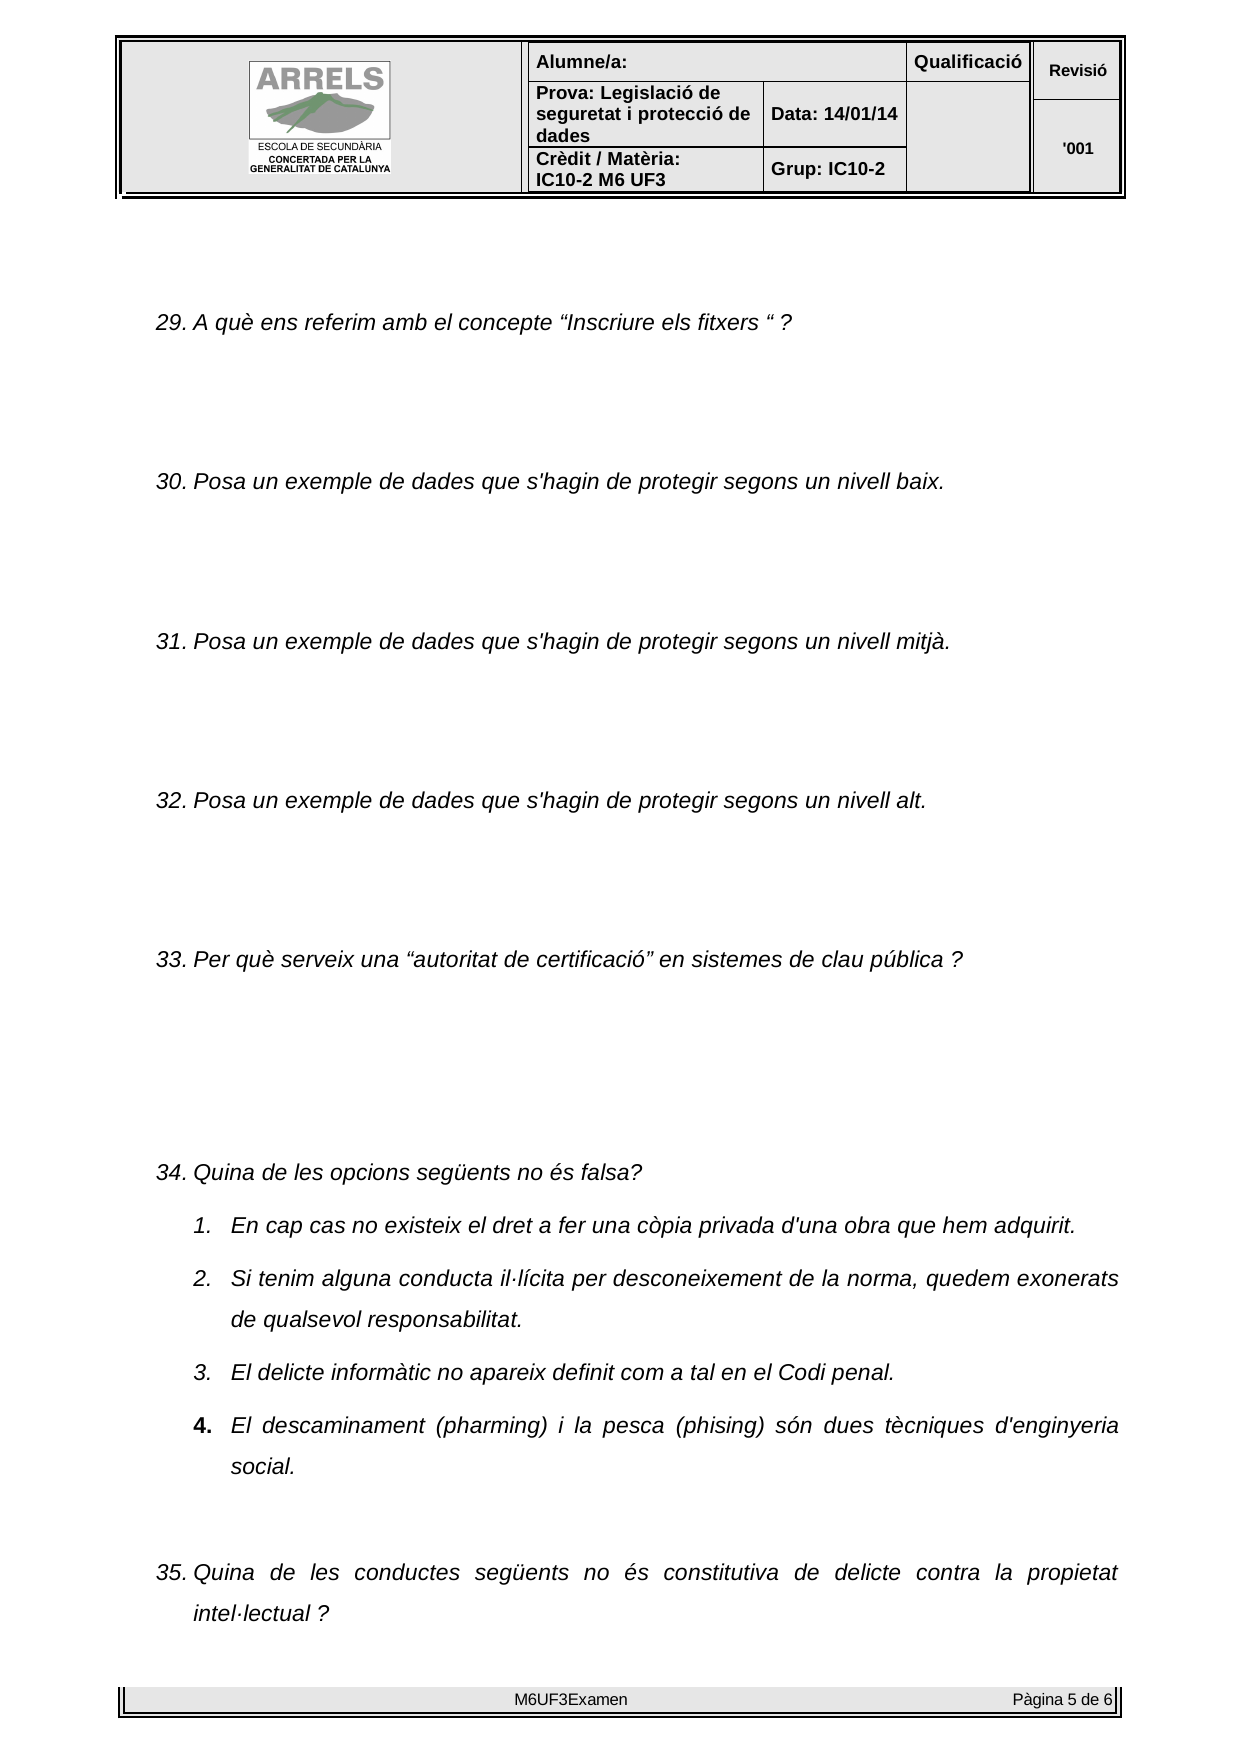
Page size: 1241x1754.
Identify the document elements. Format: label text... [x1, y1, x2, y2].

list Per què serveix una “autoritat de certificació” en sistemes de clau pública ? [156, 946, 1122, 973]
list El delicte informàtic no apareix definit com a tal en el Codi penal. [193, 1358, 1122, 1385]
list Quina de les conductes següents no és constitutiva de delicte contra la propietat intel·lectual ? [156, 1558, 1122, 1626]
list En cap cas no existeix el dret a fer una còpia privada d'una obra que hem adquirit. [193, 1211, 1122, 1238]
list El descaminament (pharming) i la pesca (phising) són dues tècniques d'enginyeria social. [193, 1411, 1122, 1479]
list Posa un exemple de dades que s'hagin de protegir segons un nivell baix. [156, 468, 1122, 495]
list A què ens referim amb el concepte “Inscriure els fitxers “ ? [156, 308, 1122, 335]
list Posa un exemple de dades que s'hagin de protegir segons un nivell mitjà. [156, 627, 1122, 654]
list Quina de les opcions següents no és falsa? [156, 1158, 1122, 1185]
list Posa un exemple de dades que s'hagin de protegir segons un nivell alt. [156, 786, 1122, 813]
list Si tenim alguna conducta il·lícita per desconeixement de la norma, quedem exonerats de qualsevol responsabilitat. [193, 1264, 1122, 1332]
picture [248, 60, 391, 174]
